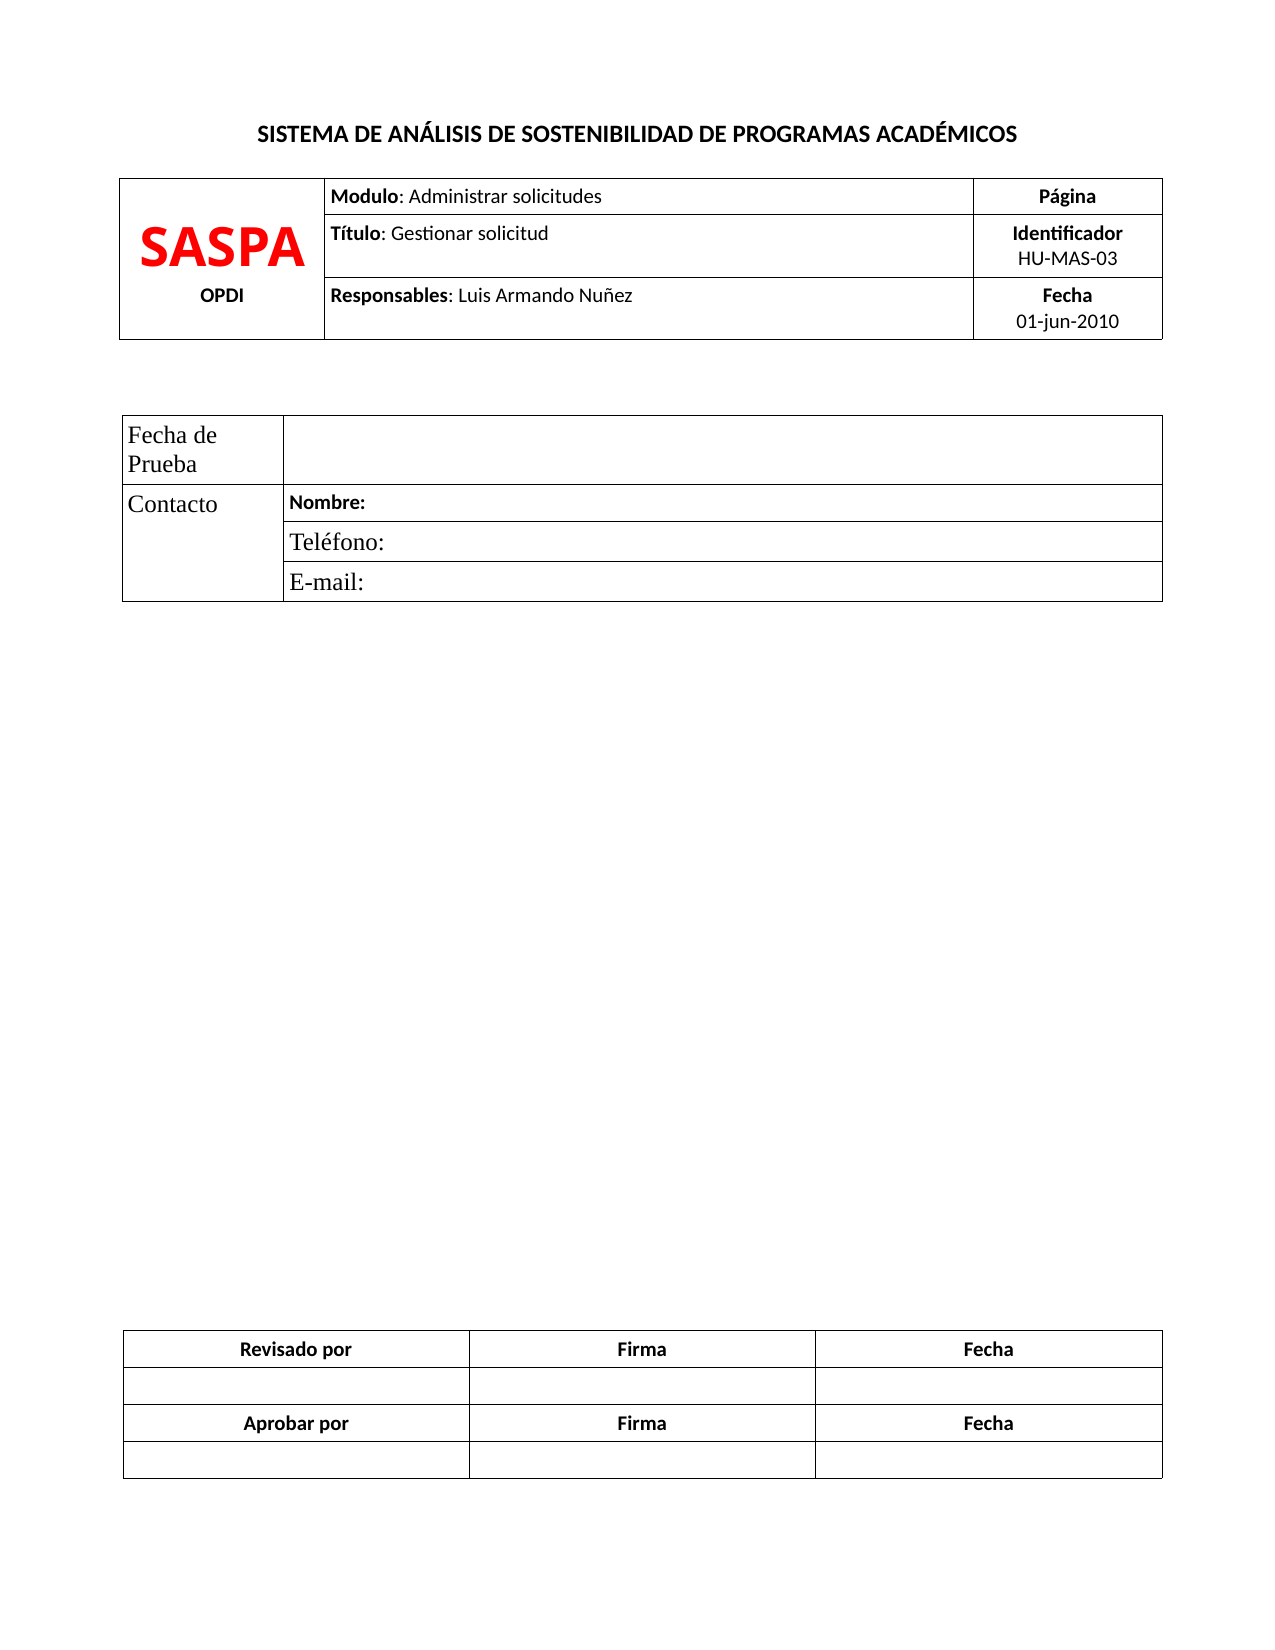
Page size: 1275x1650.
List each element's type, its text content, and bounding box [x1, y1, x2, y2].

table_cell Nombre: [284, 485, 1162, 521]
table_cell [284, 416, 1162, 484]
table_cell Contacto [123, 485, 283, 601]
table_cell Teléfono: [284, 522, 1162, 561]
table_cell Fecha de Prueba [123, 416, 283, 484]
table_cell E-mail: [284, 562, 1162, 601]
